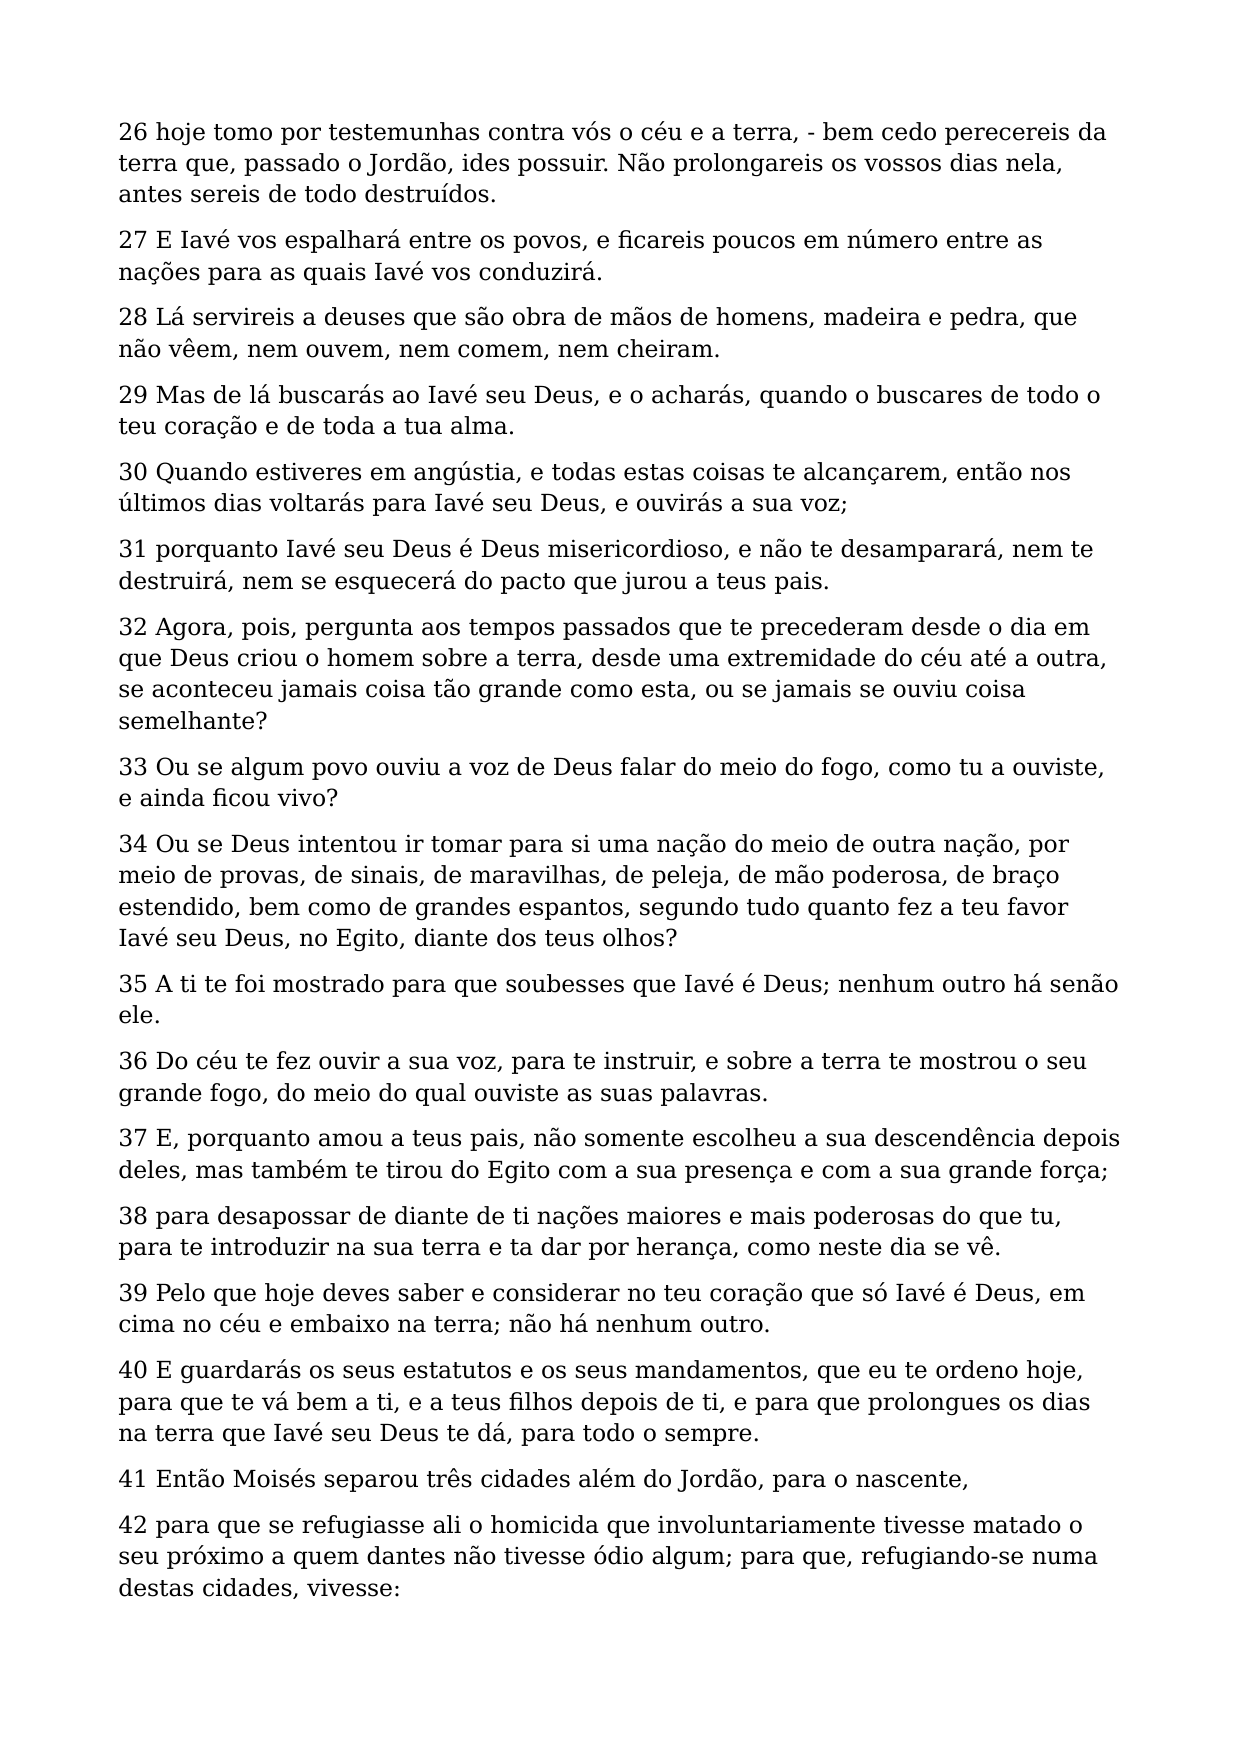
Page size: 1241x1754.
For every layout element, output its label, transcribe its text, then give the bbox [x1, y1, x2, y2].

text 27 E Iavé vos espalhará entre os povos, e ficareis poucos em número entre as nações para as quais Iavé vos conduzirá. [118, 227, 1122, 285]
text 30 Quando estiveres em angústia, e todas estas coisas te alcançarem, então nos últimos dias voltarás para Iavé seu Deus, e ouvirás a sua voz; [118, 459, 1122, 517]
text 35 A ti te foi mostrado para que soubesses que Iavé é Deus; nenhum outro há senão ele. [118, 971, 1122, 1029]
text 36 Do céu te fez ouvir a sua voz, para te instruir, e sobre a terra te mostrou o seu grande fogo, do meio do qual ouviste as suas palavras. [118, 1048, 1122, 1106]
text 42 para que se refugiasse ali o homicida que involuntariamente tivesse matado o seu próximo a quem dantes não tivesse ódio algum; para que, refugiando-se numa destas cidades, vivesse: [118, 1512, 1122, 1602]
text 33 Ou se algum povo ouviu a voz de Deus falar do meio do fogo, como tu a ouviste, e ainda ficou vivo? [118, 753, 1122, 812]
text 31 porquanto Iavé seu Deus é Deus misericordioso, e não te desamparará, nem te destruirá, nem se esquecerá do pacto que jurou a teus pais. [118, 536, 1122, 594]
text 39 Pelo que hoje deves saber e considerar no teu coração que só Iavé é Deus, em cima no céu e embaixo na terra; não há nenhum outro. [118, 1280, 1122, 1338]
text 28 Lá servireis a deuses que são obra de mãos de homens, madeira e pedra, que não vêem, nem ouvem, nem comem, nem cheiram. [118, 304, 1122, 363]
text 26 hoje tomo por testemunhas contra vós o céu e a terra, - bem cedo perecereis da terra que, passado o Jordão, ides possuir. Não prolongareis os vossos dias nela, antes sereis de todo destruídos. [118, 118, 1122, 208]
text 38 para desapossar de diante de ti nações maiores e mais poderosas do que tu, para te introduzir na sua terra e ta dar por herança, como neste dia se vê. [118, 1202, 1122, 1261]
text 41 Então Moisés separou três cidades além do Jordão, para o nascente, [118, 1466, 1122, 1493]
text 29 Mas de lá buscarás ao Iavé seu Deus, e o acharás, quando o buscares de todo o teu coração e de toda a tua alma. [118, 381, 1122, 440]
text 37 E, porquanto amou a teus pais, não somente escolheu a sua descendência depois deles, mas também te tirou do Egito com a sua presença e com a sua grande força; [118, 1125, 1122, 1184]
text 34 Ou se Deus intentou ir tomar para si uma nação do meio de outra nação, por meio de provas, de sinais, de maravilhas, de peleja, de mão poderosa, de braço estendido, bem como de grandes espantos, segundo tudo quanto fez a teu favor Iavé seu Deus, no Egito, diante dos teus olhos? [118, 831, 1122, 952]
text 32 Agora, pois, pergunta aos tempos passados que te precederam desde o dia em que Deus criou o homem sobre a terra, desde uma extremidade do céu até a outra, se aconteceu jamais coisa tão grande como esta, ou se jamais se ouviu coisa semelhante? [118, 613, 1122, 734]
text 40 E guardarás os seus estatutos e os seus mandamentos, que eu te ordeno hoje, para que te vá bem a ti, e a teus filhos depois de ti, e para que prolongues os dias na terra que Iavé seu Deus te dá, para todo o sempre. [118, 1357, 1122, 1447]
